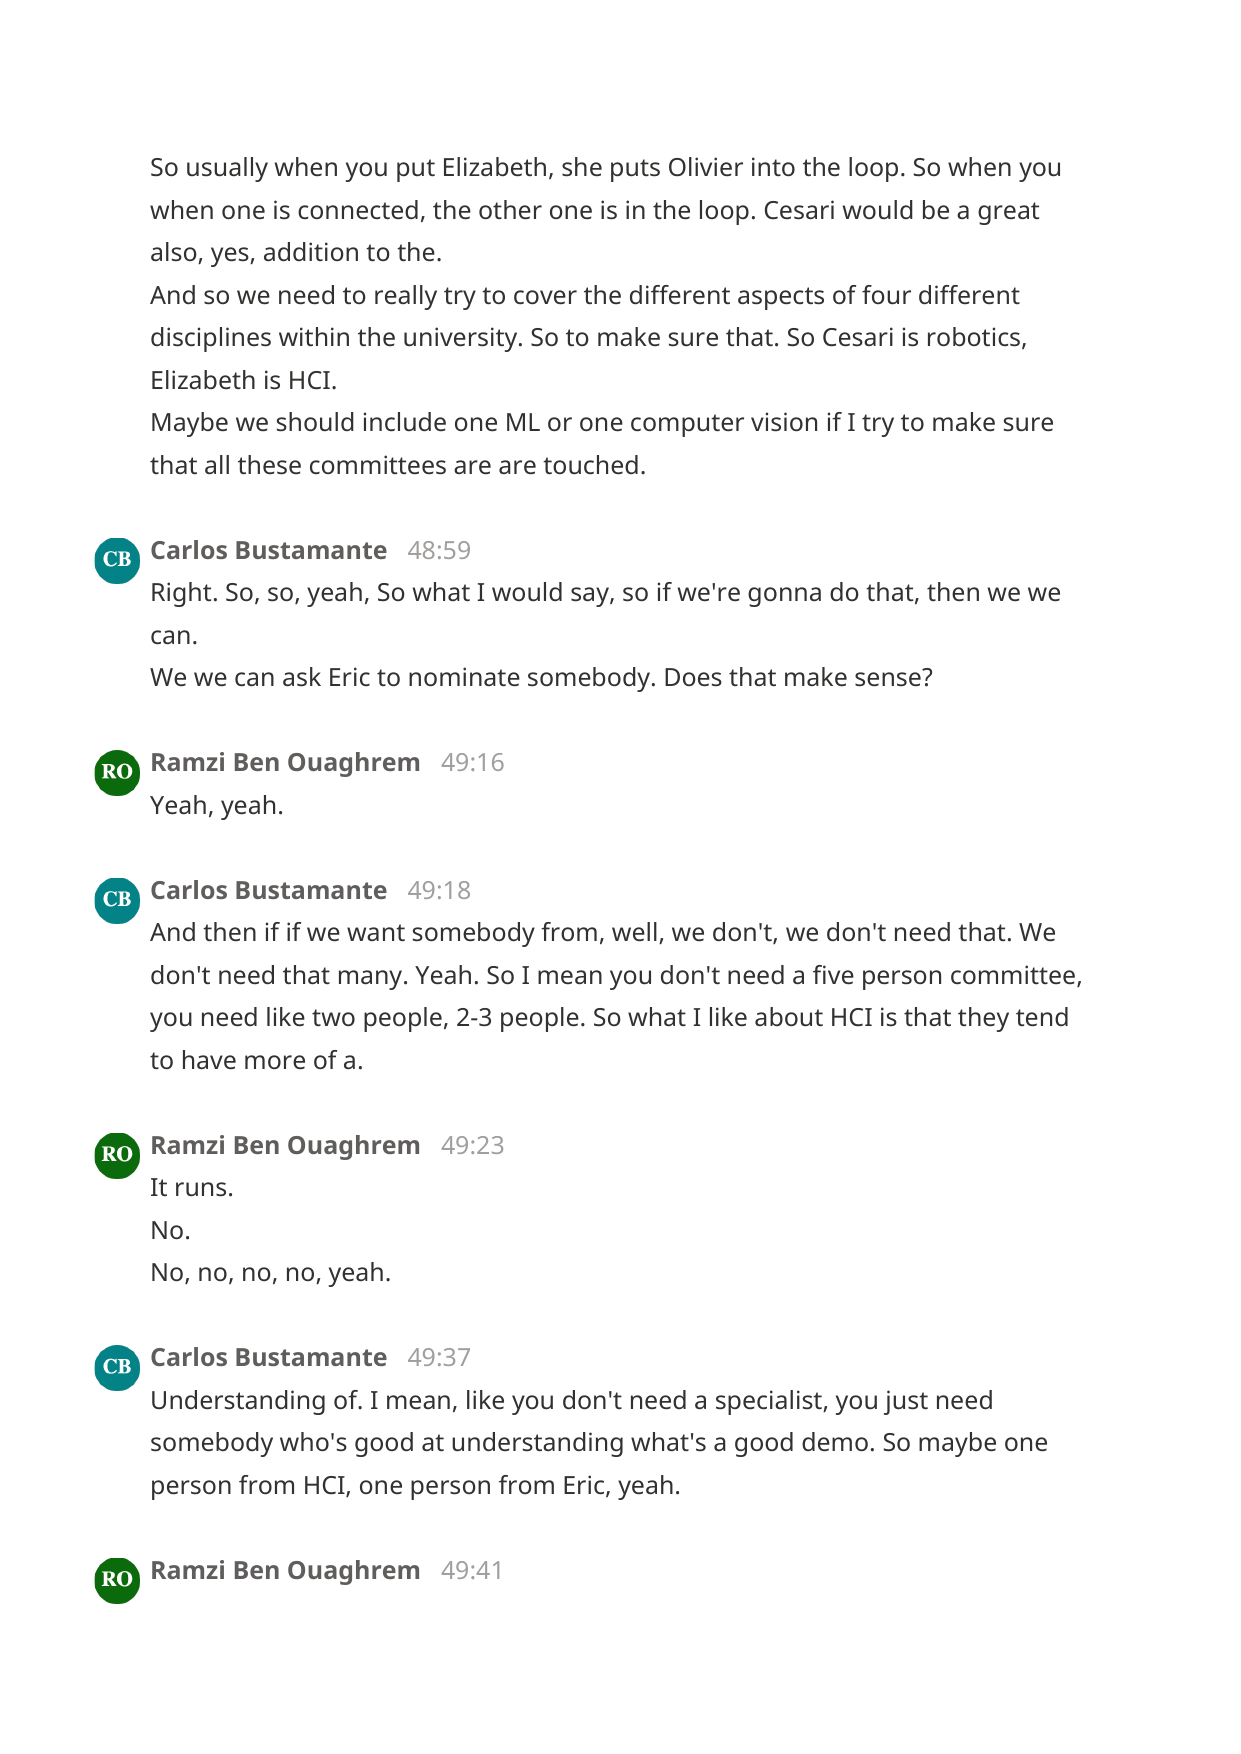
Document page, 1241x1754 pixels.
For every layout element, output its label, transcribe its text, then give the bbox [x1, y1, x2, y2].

text Carlos Bustamante 49:18 And then if if we want somebody from, well, we don't, we don't need that. We don't need that many. Yeah. So I mean you don't need a five person committee, you need like two people, 2-3 people. So what I like about HCI is that they tend to have more of a. [150, 830, 1090, 1077]
text Carlos Bustamante 49:37 Understanding of. I mean, like you don't need a specialist, you just need somebody who's good at understanding what's a good demo. So maybe one person from HCI, one person from Eric, yeah. [150, 1297, 1090, 1502]
text Carlos Bustamante 48:59 Right. So, so, yeah, So what I would say, so if we're gonna do that, then we we can. We we can ask Eric to nominate somebody. Does that make sense? [150, 490, 1090, 694]
text Ramzi Ben Ouaghrem 49:23 It runs. No. No, no, no, no, yeah. [150, 1085, 1090, 1289]
text So usually when you put Elizabeth, she puts Olivier into the loop. So when you when one is connected, the other one is in the loop. Cesari would be a great also, yes, addition to the. And so we need to really try to cover the different aspects of four different disciplines within the university. So to make sure that. So Cesari is robotics, Elizabeth is HCI. Maybe we should include one ML or one computer vision if I try to make sure that all these committees are are touched. [150, 150, 1090, 482]
text Ramzi Ben Ouaghrem 49:41 [150, 1510, 1090, 1587]
text Ramzi Ben Ouaghrem 49:16 Yeah, yeah. [150, 702, 1090, 822]
